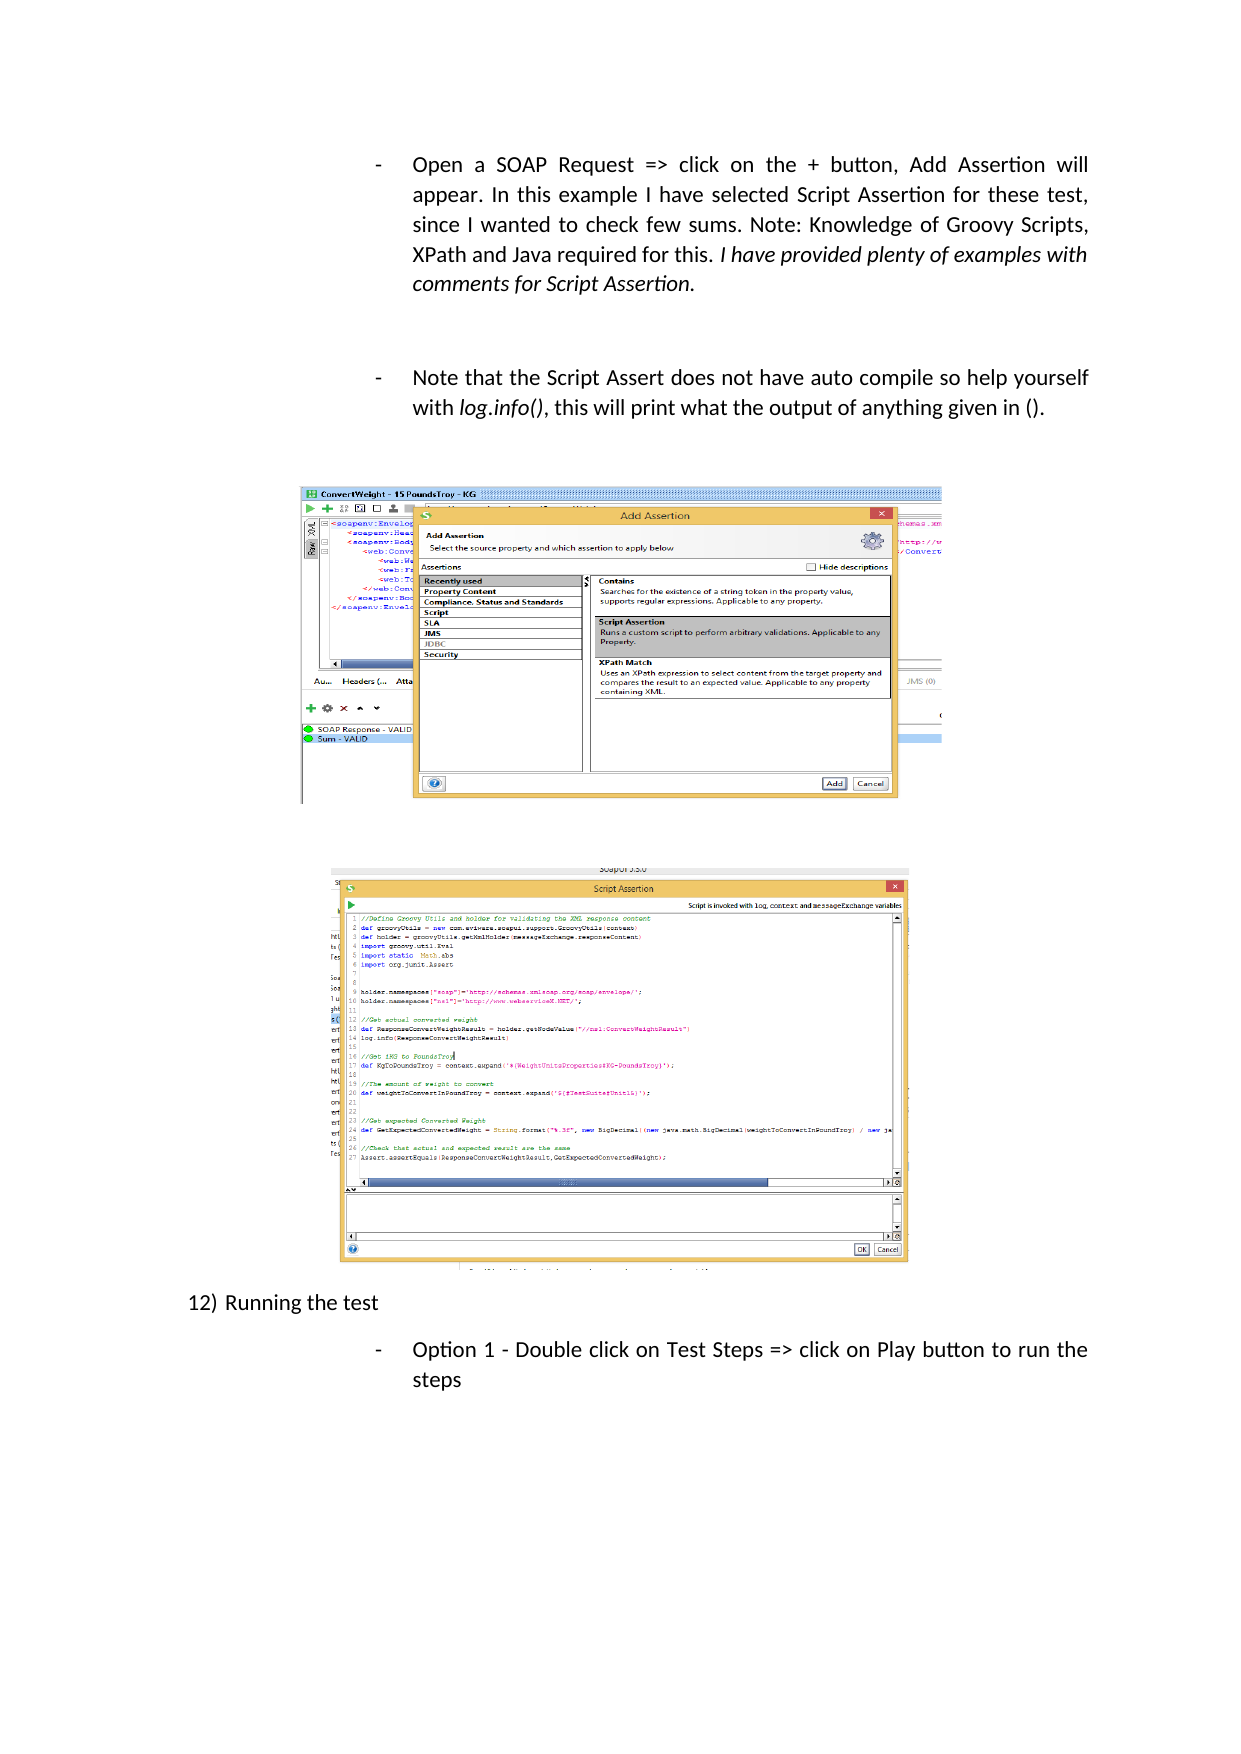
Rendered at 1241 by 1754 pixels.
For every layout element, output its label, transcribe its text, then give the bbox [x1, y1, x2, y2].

list Option 1 - Double click on Test Steps => click on Play button to run the steps [375, 1335, 1090, 1393]
list Open a SOAP Request => click on the + button, Add Assertion will appear. In this example I have selected Script Assertion for these test, since I wanted to check few sums. Note: Knowledge of Groovy Scripts, XPath and Java required for this. I have provided plenty of examples with comments for Script Assertion. [375, 150, 1090, 298]
list Note that the Script Assert does not have auto compile so help yourself with log.info(), this will print what the output of anything given in (). [375, 363, 1090, 421]
list Running the test [187, 1288, 1090, 1316]
